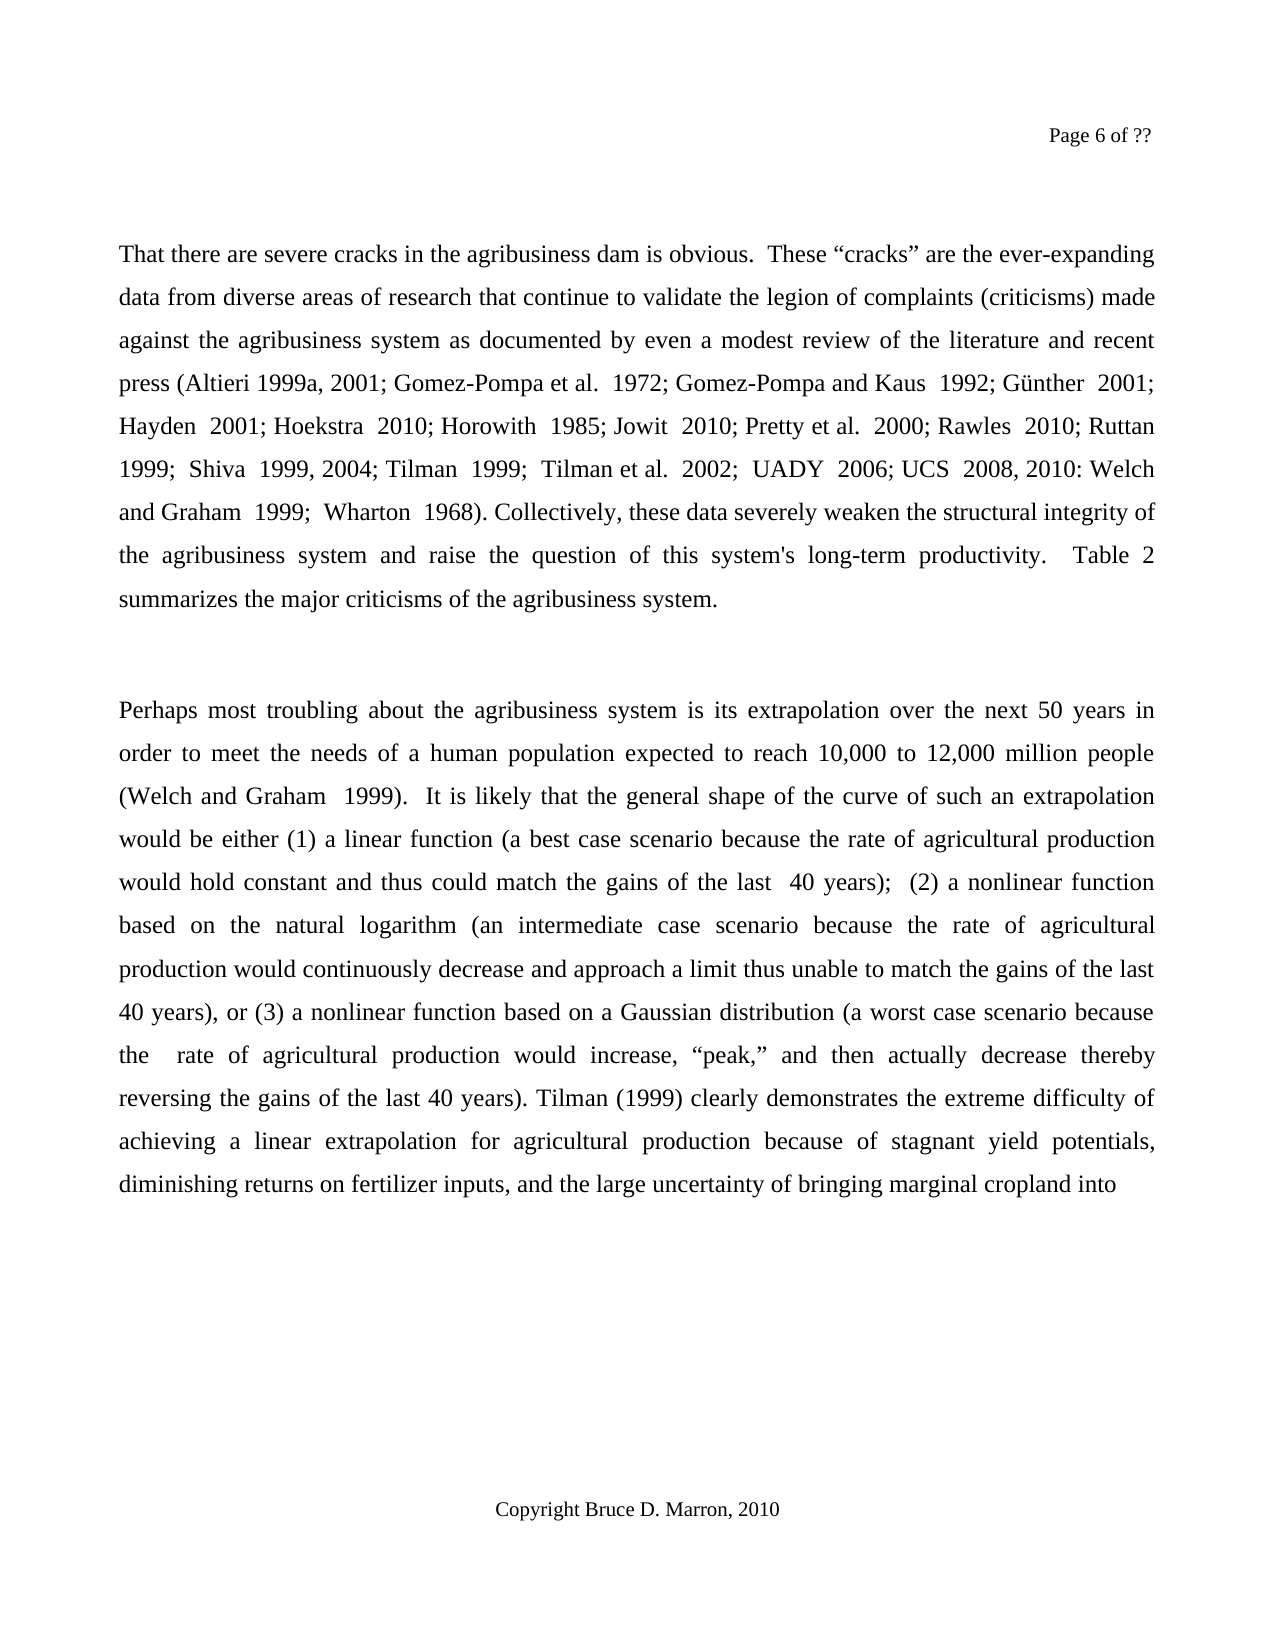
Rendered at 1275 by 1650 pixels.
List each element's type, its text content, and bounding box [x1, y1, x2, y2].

text Perhaps most troubling about the agribusiness system is its extrapolation over the next 50 years in order to meet the needs of a human population expected to reach 10,000 to 12,000 million people (Welch and Graham 1999). It is likely that the general shape of the curve of such an extrapolation would be either (1) a linear function (a best case scenario because the rate of agricultural production would hold constant and thus could match the gains of the last 40 years); (2) a nonlinear function based on the natural logarithm (an intermediate case scenario because the rate of agricultural production would continuously decrease and approach a limit thus unable to match the gains of the last 40 years), or (3) a nonlinear function based on a Gaussian distribution (a worst case scenario because the rate of agricultural production would increase, “peak,” and then actually decrease thereby reversing the gains of the last 40 years). Tilman (1999) clearly demonstrates the extreme difficulty of achieving a linear extrapolation for agricultural production because of stagnant yield potentials, diminishing returns on fertilizer inputs, and the large uncertainty of bringing marginal cropland into [118, 695, 1156, 1198]
text That there are severe cracks in the agribusiness dam is obvious. These “cracks” are the ever-expanding data from diverse areas of research that continue to validate the legion of complaints (criticisms) made against the agribusiness system as documented by even a modest review of the literature and recent press (Altieri 1999a, 2001; Gomez-Pompa et al. 1972; Gomez-Pompa and Kaus 1992; Günther 2001; Hayden 2001; Hoekstra 2010; Horowith 1985; Jowit 2010; Pretty et al. 2000; Rawles 2010; Ruttan 1999; Shiva 1999, 2004; Tilman 1999; Tilman et al. 2002; UADY 2006; UCS 2008, 2010: Welch and Graham 1999; Wharton 1968). Collectively, these data severely weaken the structural integrity of the agribusiness system and raise the question of this system's long-term productivity. Table 2 summarizes the major criticisms of the agribusiness system. [118, 239, 1156, 612]
